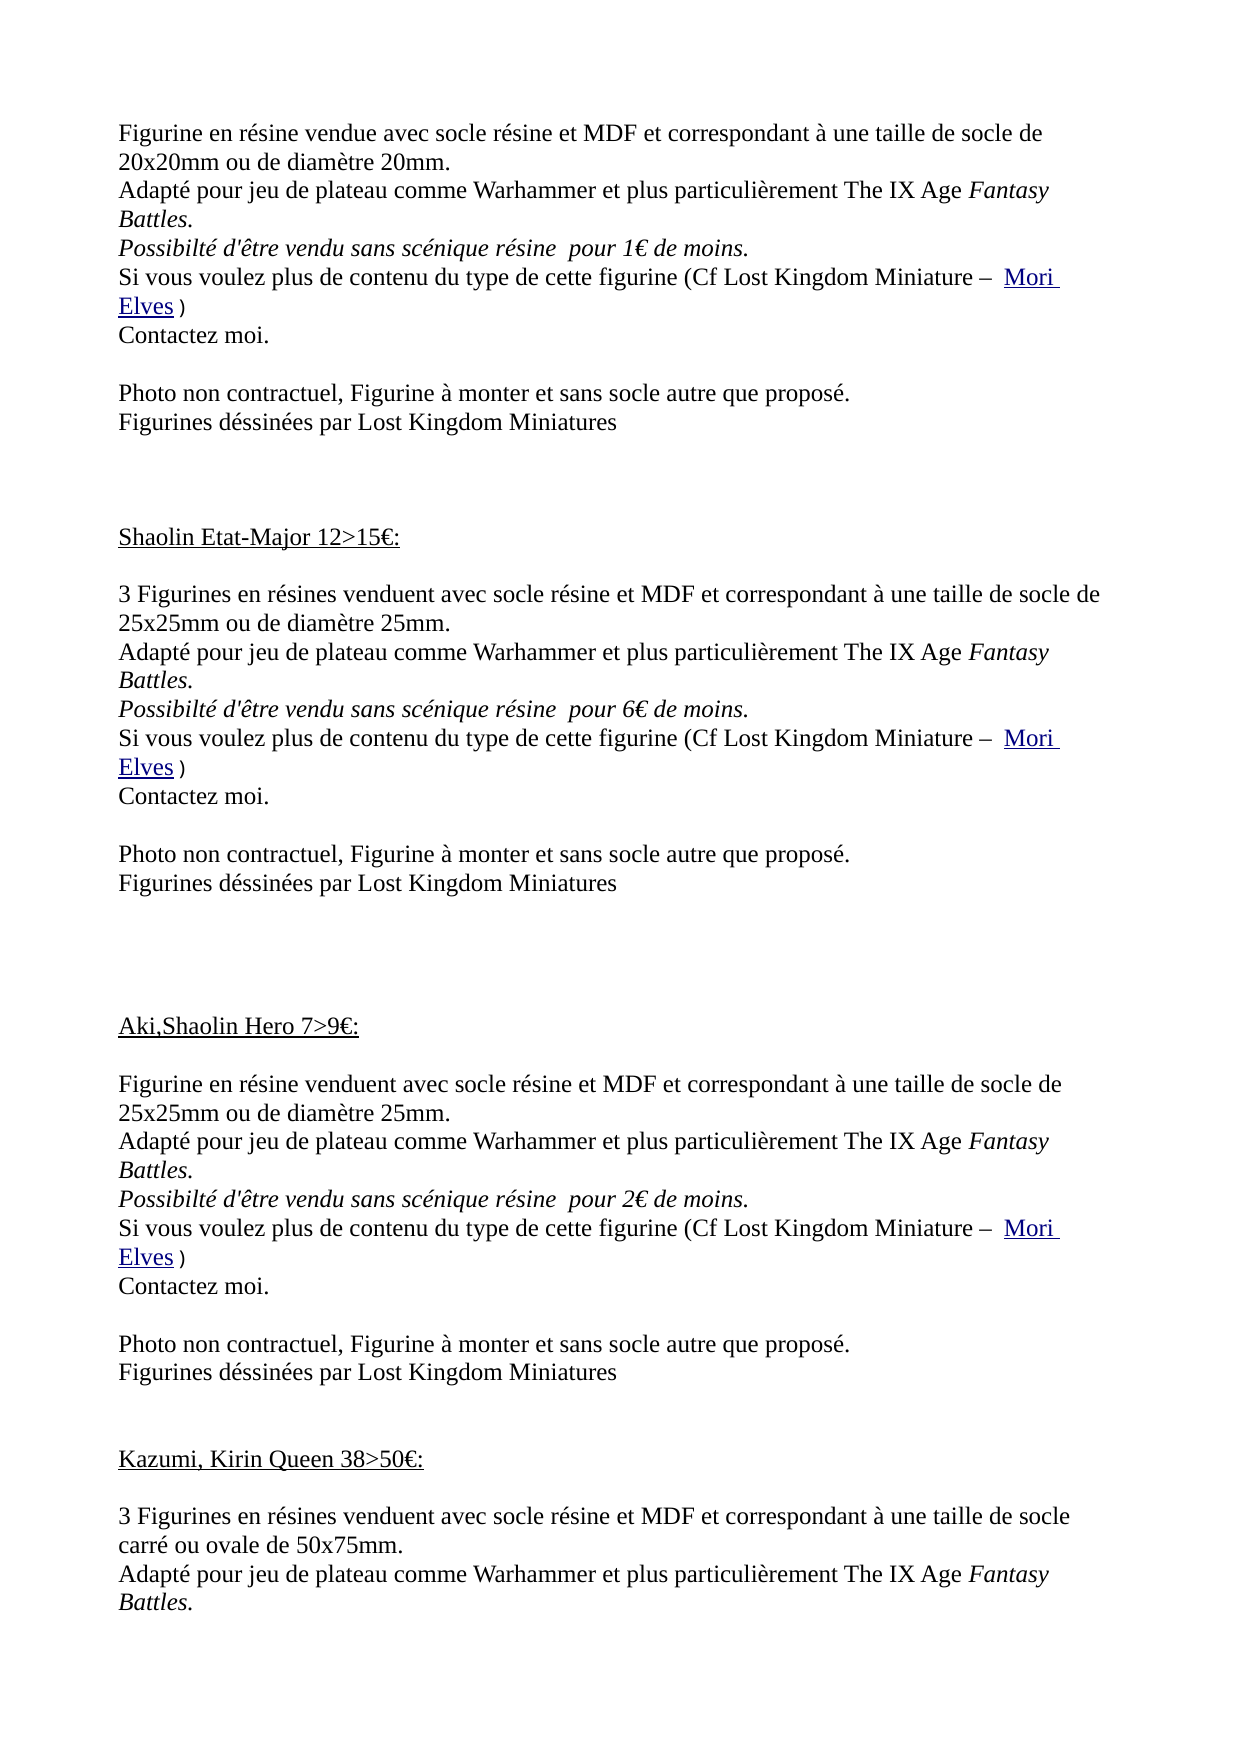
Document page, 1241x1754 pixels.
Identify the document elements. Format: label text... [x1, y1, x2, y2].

text Figurines déssinées par Lost Kingdom Miniatures [118, 1357, 1122, 1386]
text Photo non contractuel, Figurine à monter et sans socle autre que proposé. [118, 839, 1122, 868]
text Contactez moi. [118, 320, 1122, 349]
text 3 Figurines en résines venduent avec socle résine et MDF et correspondant à une taille de socle carré ou ovale de 50x75mm. Adapté pour jeu de plateau comme Warhammer et plus particulièrement The IX Age Fantasy Battles. [118, 1501, 1122, 1616]
text Shaolin Etat-Major 12>15€: [118, 522, 1122, 550]
text Contactez moi. [118, 781, 1122, 810]
text Figurine en résine venduent avec socle résine et MDF et correspondant à une taille de socle de 25x25mm ou de diamètre 25mm. Adapté pour jeu de plateau comme Warhammer et plus particulièrement The IX Age Fantasy Battles. Possibilté d'être vendu sans scénique résine pour 2€ de moins. Si vous voulez plus de contenu du type de cette figurine (Cf Lost Kingdom Miniature – Mori Elves ) [118, 1069, 1122, 1271]
text Kazumi, Kirin Queen 38>50€: [118, 1444, 1122, 1472]
text Aki,Shaolin Hero 7>9€: [118, 1011, 1122, 1040]
text Figurines déssinées par Lost Kingdom Miniatures [118, 868, 1122, 896]
text Photo non contractuel, Figurine à monter et sans socle autre que proposé. [118, 378, 1122, 407]
text Figurines déssinées par Lost Kingdom Miniatures [118, 407, 1122, 435]
text Photo non contractuel, Figurine à monter et sans socle autre que proposé. [118, 1329, 1122, 1357]
text Contactez moi. [118, 1271, 1122, 1300]
text 3 Figurines en résines venduent avec socle résine et MDF et correspondant à une taille de socle de 25x25mm ou de diamètre 25mm. Adapté pour jeu de plateau comme Warhammer et plus particulièrement The IX Age Fantasy Battles. Possibilté d'être vendu sans scénique résine pour 6€ de moins. Si vous voulez plus de contenu du type de cette figurine (Cf Lost Kingdom Miniature – Mori Elves ) [118, 579, 1122, 781]
text Figurine en résine vendue avec socle résine et MDF et correspondant à une taille de socle de 20x20mm ou de diamètre 20mm. Adapté pour jeu de plateau comme Warhammer et plus particulièrement The IX Age Fantasy Battles. Possibilté d'être vendu sans scénique résine pour 1€ de moins. Si vous voulez plus de contenu du type de cette figurine (Cf Lost Kingdom Miniature – Mori Elves ) [118, 118, 1122, 320]
